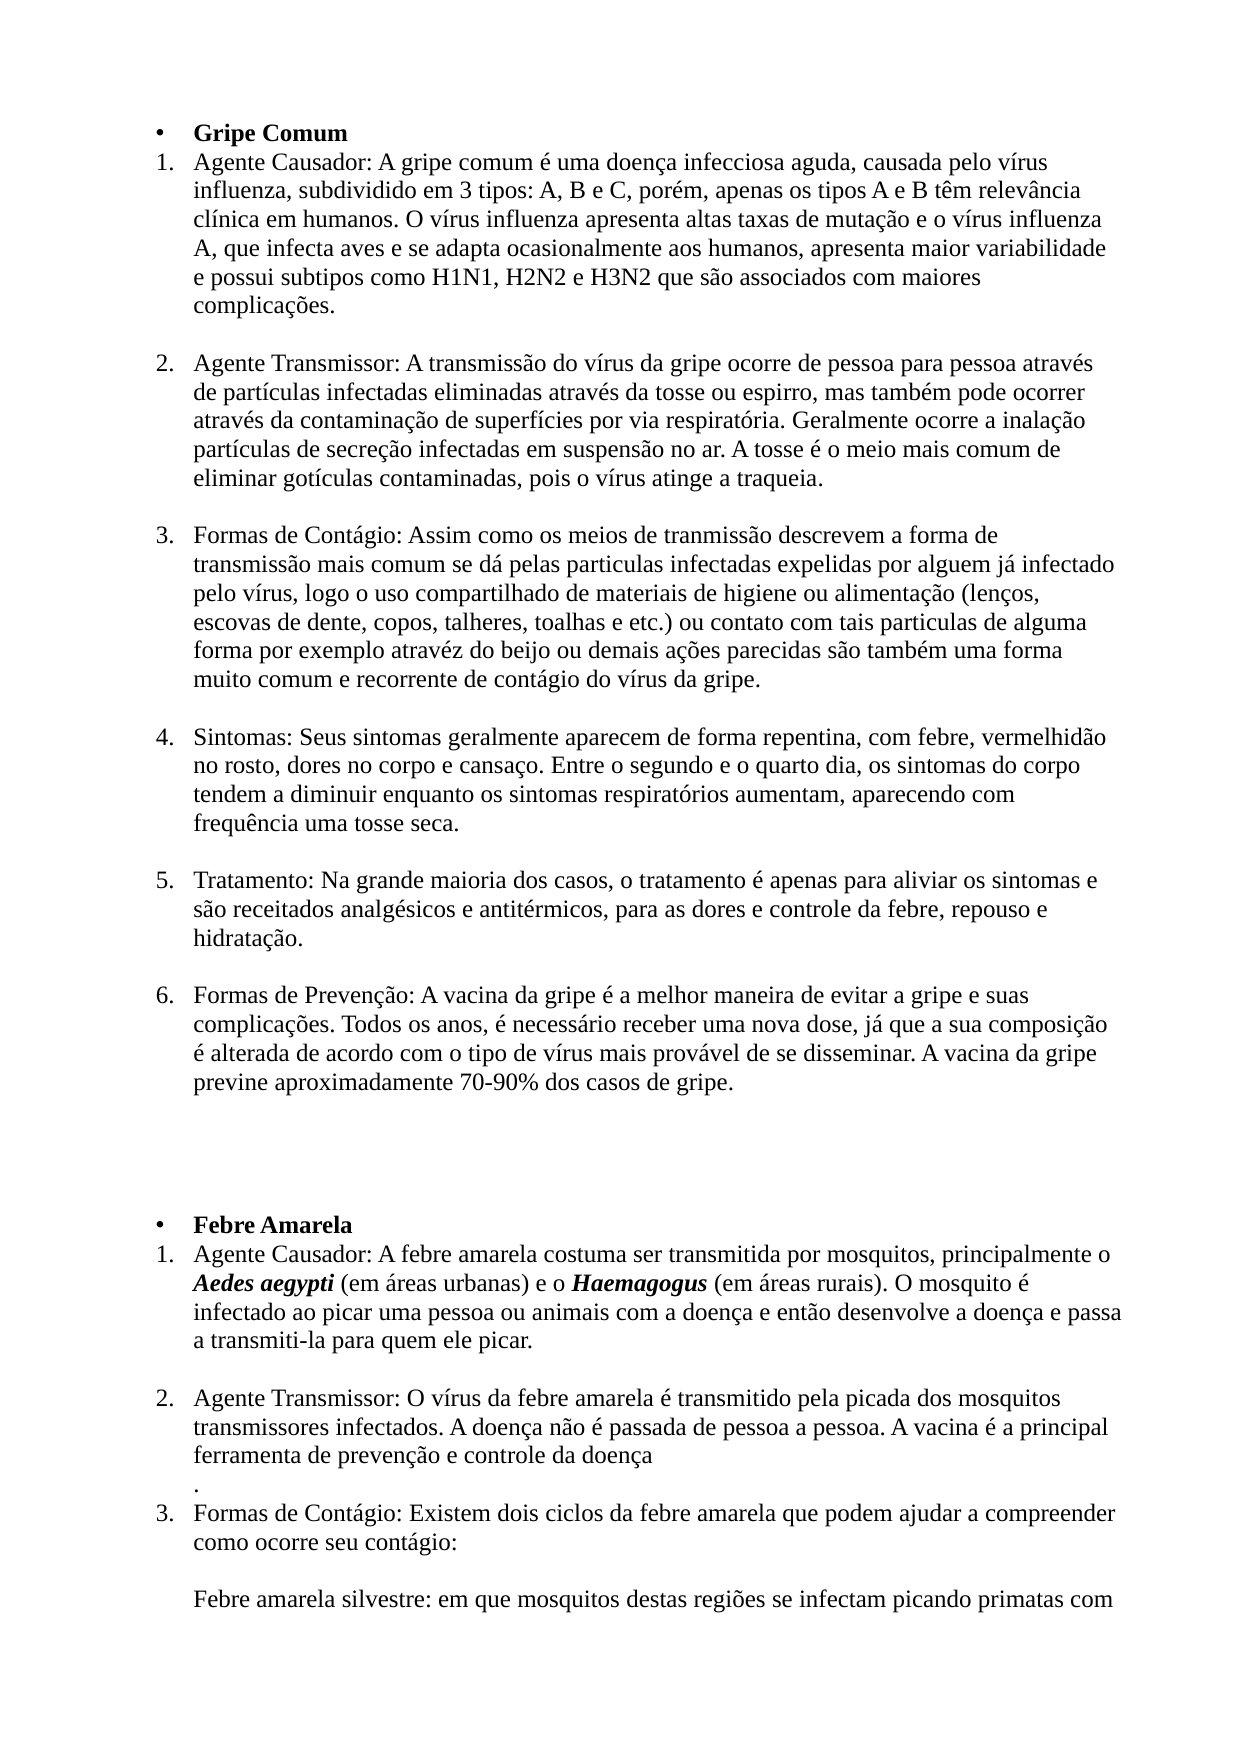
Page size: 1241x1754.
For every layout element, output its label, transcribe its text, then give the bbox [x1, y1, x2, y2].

list . [156, 1469, 1122, 1498]
list Tratamento: Na grande maioria dos casos, o tratamento é apenas para aliviar os sintomas e são receitados analgésicos e antitérmicos, para as dores e controle da febre, repouso e hidratação. [156, 866, 1122, 952]
list Sintomas: Seus sintomas geralmente aparecem de forma repentina, com febre, vermelhidão no rosto, dores no corpo e cansaço. Entre o segundo e o quarto dia, os sintomas do corpo tendem a diminuir enquanto os sintomas respiratórios aumentam, aparecendo com frequência uma tosse seca. [156, 722, 1122, 837]
list Formas de Contágio: Existem dois ciclos da febre amarela que podem ajudar a compreender como ocorre seu contágio: [156, 1498, 1122, 1556]
list Agente Causador: A gripe comum é uma doença infecciosa aguda, causada pelo vírus influenza, subdividido em 3 tipos: A, B e C, porém, apenas os tipos A e B têm relevância clínica em humanos. O vírus influenza apresenta altas taxas de mutação e o vírus influenza A, que infecta aves e se adapta ocasionalmente aos humanos, apresenta maior variabilidade e possui subtipos como H1N1, H2N2 e H3N2 que são associados com maiores complicações. [156, 147, 1122, 319]
list Gripe Comum [156, 118, 1122, 147]
list Formas de Prevenção: A vacina da gripe é a melhor maneira de evitar a gripe e suas complicações. Todos os anos, é necessário receber uma nova dose, já que a sua composição é alterada de acordo com o tipo de vírus mais provável de se disseminar. A vacina da gripe previne aproximadamente 70-90% dos casos de gripe. [156, 981, 1122, 1096]
list Agente Transmissor: O vírus da febre amarela é transmitido pela picada dos mosquitos transmissores infectados. A doença não é passada de pessoa a pessoa. A vacina é a principal ferramenta de prevenção e controle da doença [156, 1383, 1122, 1469]
list Febre amarela silvestre: em que mosquitos destas regiões se infectam picando primatas com [156, 1584, 1122, 1613]
list Febre Amarela [156, 1211, 1122, 1239]
list Agente Transmissor: A transmissão do vírus da gripe ocorre de pessoa para pessoa através de partículas infectadas eliminadas através da tosse ou espirro, mas também pode ocorrer através da contaminação de superfícies por via respiratória. Geralmente ocorre a inalação partículas de secreção infectadas em suspensão no ar. A tosse é o meio mais comum de eliminar gotículas contaminadas, pois o vírus atinge a traqueia. [156, 348, 1122, 492]
list Formas de Contágio: Assim como os meios de tranmissão descrevem a forma de transmissão mais comum se dá pelas particulas infectadas expelidas por alguem já infectado pelo vírus, logo o uso compartilhado de materiais de higiene ou alimentação (lenços, escovas de dente, copos, talheres, toalhas e etc.) ou contato com tais particulas de alguma forma por exemplo atravéz do beijo ou demais ações parecidas são também uma forma muito comum e recorrente de contágio do vírus da gripe. [156, 521, 1122, 693]
list Agente Causador: A febre amarela costuma ser transmitida por mosquitos, principalmente o Aedes aegypti (em áreas urbanas) e o Haemagogus (em áreas rurais). O mosquito é infectado ao picar uma pessoa ou animais com a doença e então desenvolve a doença e passa a transmiti-la para quem ele picar. [156, 1239, 1122, 1354]
